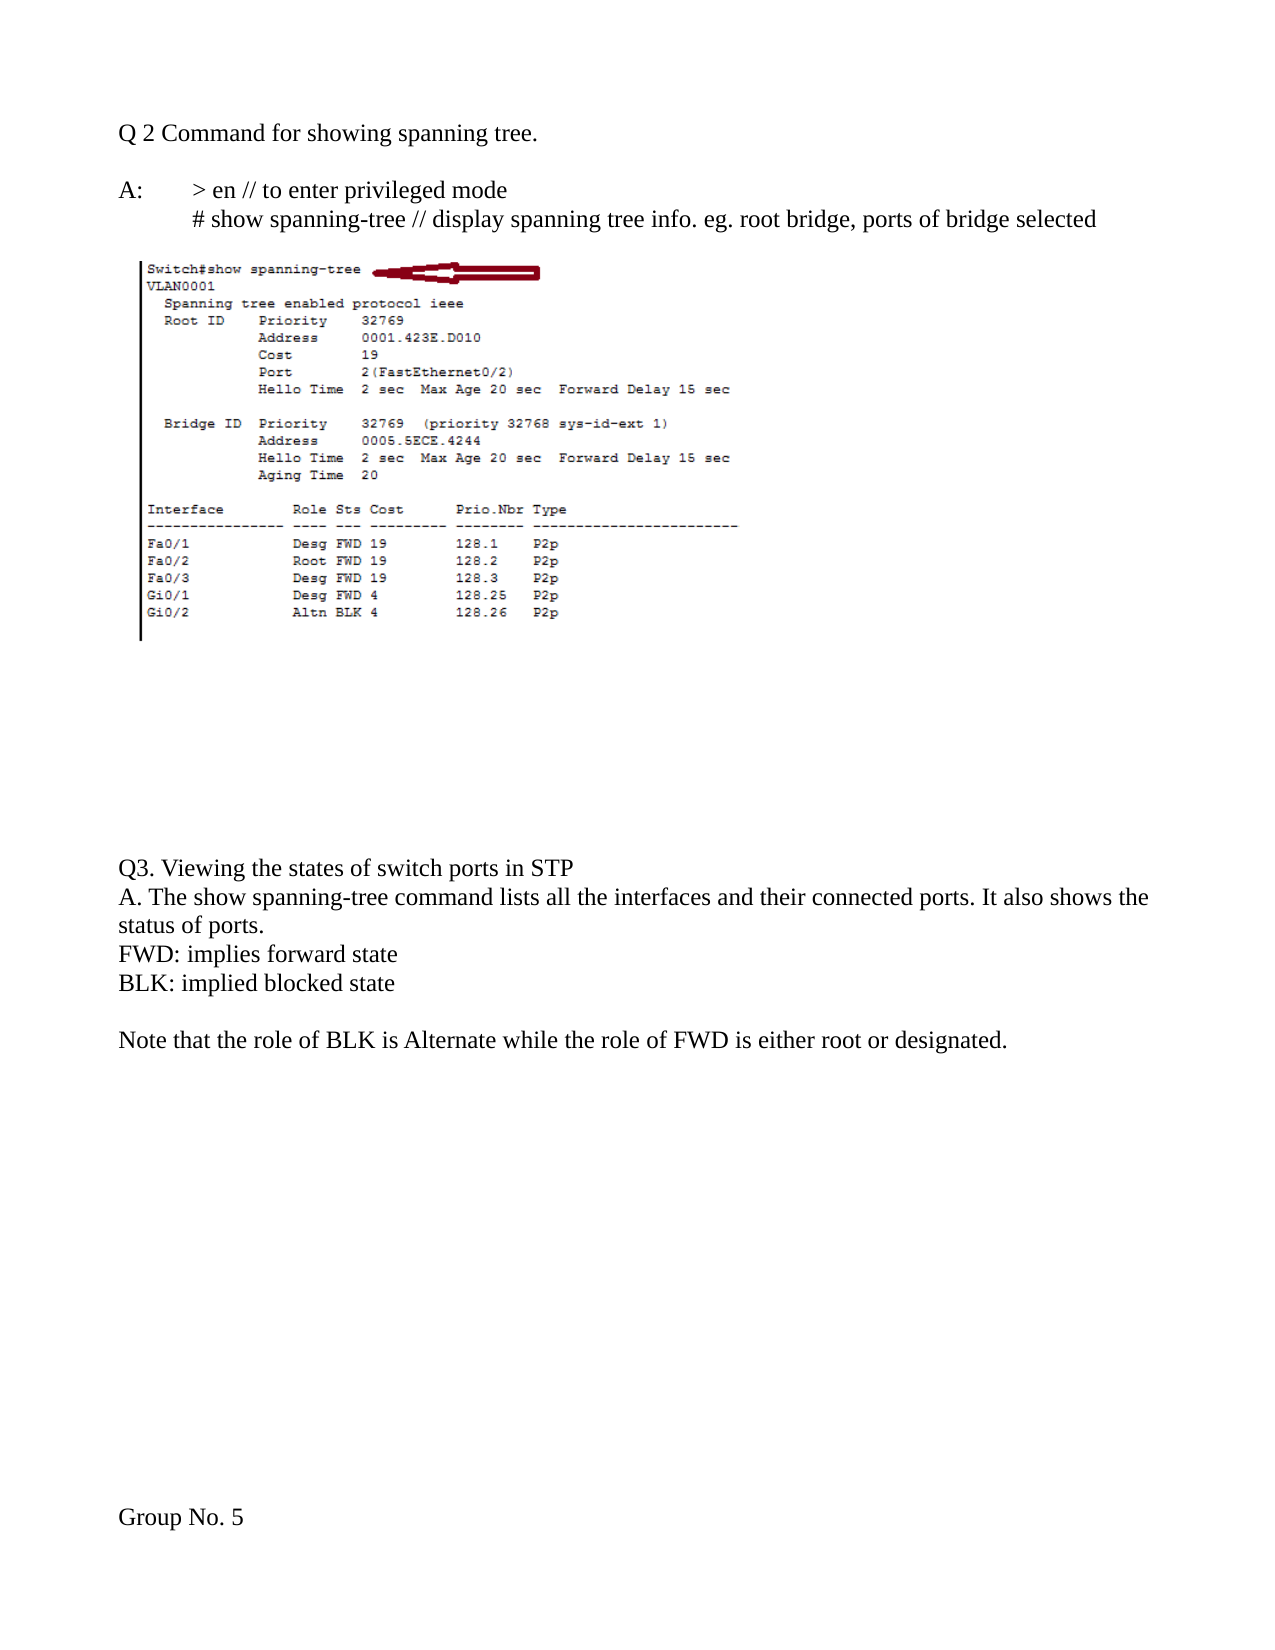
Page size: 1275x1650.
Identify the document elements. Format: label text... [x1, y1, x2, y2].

text Q 2 Command for showing spanning tree. [118, 118, 1157, 147]
text BLK: implied blocked state [118, 968, 1157, 997]
text Q3. Viewing the states of switch ports in STP [118, 853, 1157, 882]
text # show spanning-tree // display spanning tree info. eg. root bridge, ports of bridge selected [118, 204, 1157, 233]
picture [136, 261, 1139, 825]
text FWD: implies forward state [118, 939, 1157, 968]
text A: > en // to enter privileged mode [118, 176, 1157, 204]
text Note that the role of BLK is Alternate while the role of FWD is either root or designated. [118, 1026, 1157, 1054]
text A. The show spanning-tree command lists all the interfaces and their connected ports. It also shows the status of ports. [118, 882, 1157, 939]
